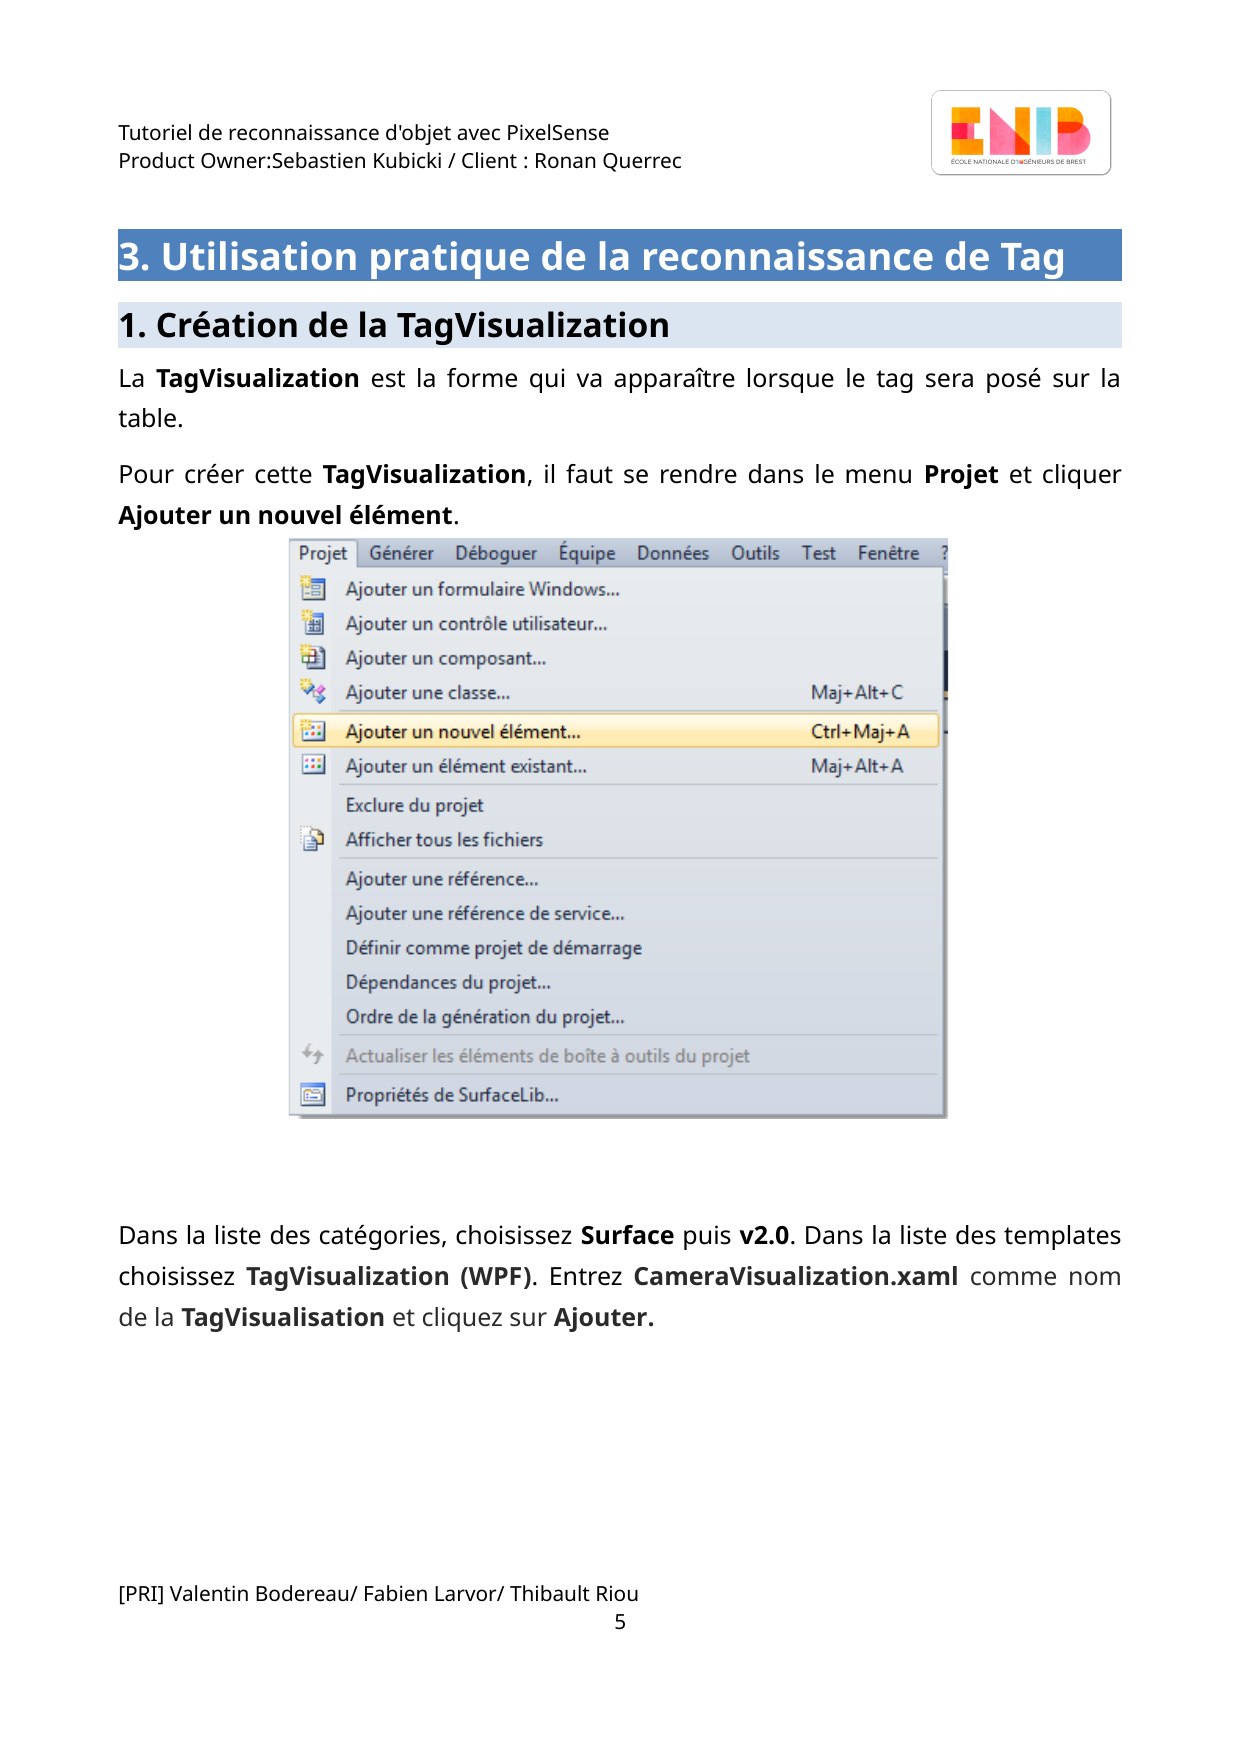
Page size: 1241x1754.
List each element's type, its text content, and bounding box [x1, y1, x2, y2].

text Dans la liste des catégories, choisissez Surface puis v2.0. Dans la liste des templates choisissez TagVisualization (WPF). Entrez CameraVisualization.xaml comme nom de la TagVisualisation et cliquez sur Ajouter. [118, 1218, 1122, 1333]
picture [288, 538, 949, 1119]
picture [930, 90, 1113, 177]
subtitle 1. Création de la TagVisualization [118, 302, 1122, 348]
text Pour créer cette TagVisualization, il faut se rendre dans le menu Projet et cliquer Ajouter un nouvel élément. [118, 456, 1122, 531]
text La TagVisualization est la forme qui va apparaître lorsque le tag sera posé sur la table. [118, 360, 1122, 435]
subtitle 3. Utilisation pratique de la reconnaissance de Tag [118, 229, 1122, 281]
